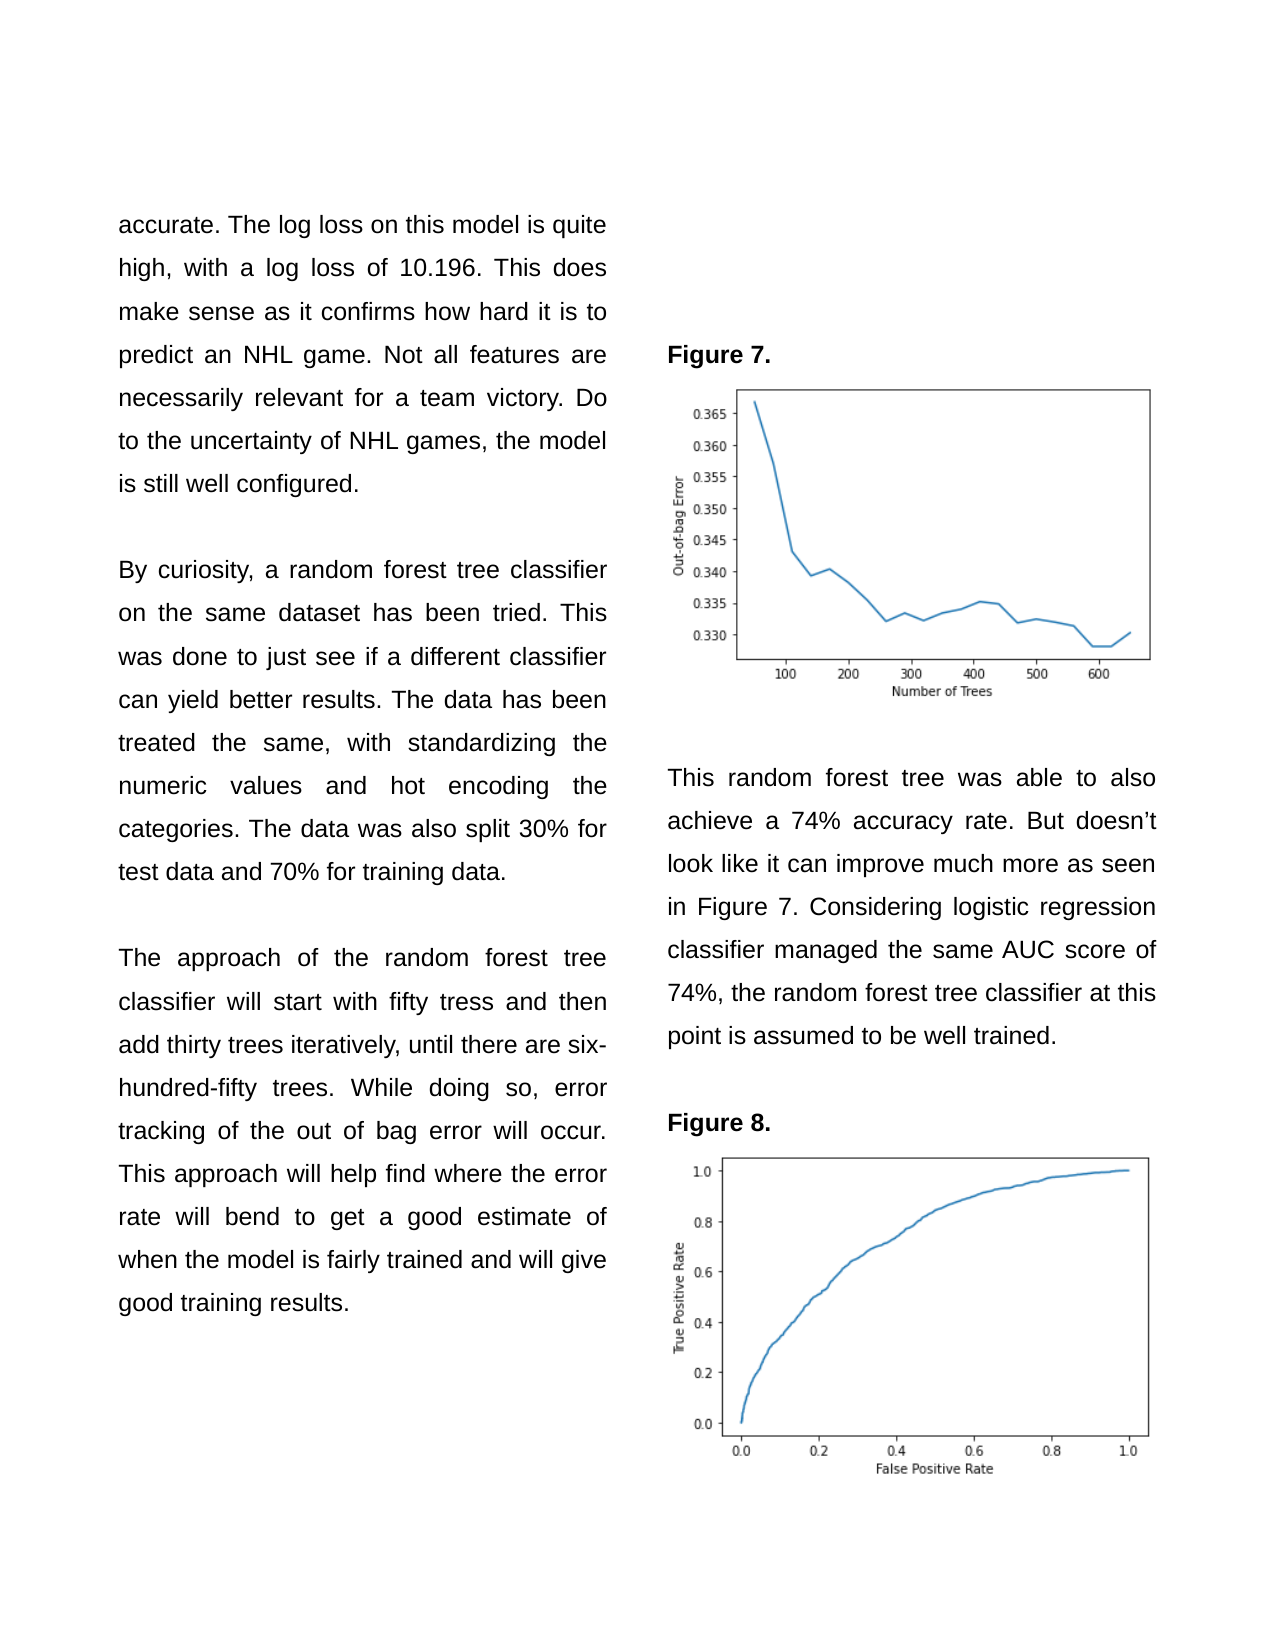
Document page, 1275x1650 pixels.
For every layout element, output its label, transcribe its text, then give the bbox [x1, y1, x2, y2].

text This random forest tree was able to also achieve a 74% accuracy rate. But doesn’t look like it can improve much more as seen in Figure 7. Considering logistic regression classifier managed the same AUC score of 74%, the random forest tree classifier at this point is assumed to be well trained. [667, 763, 1157, 1050]
picture [667, 382, 1157, 706]
text By curiosity, a random forest tree classifier on the same dataset has been tried. This was done to just see if a different classifier can yield better results. The data has been treated the same, with standardizing the numeric values and hot encoding the categories. The data was also split 30% for test data and 70% for training data. [118, 555, 608, 886]
text Figure 8. [667, 1108, 1157, 1136]
text The approach of the random forest tree classifier will start with fifty tress and then add thirty trees iteratively, until there are six-hundred-fifty trees. While doing so, error tracking of the out of bag error will occur. This approach will help find where the error rate will bend to get a good estimate of when the model is fairly trained and will give good training results. [118, 943, 608, 1317]
picture [667, 1150, 1157, 1484]
text accurate. The log loss on this model is quite high, with a log loss of 10.196. This does make sense as it confirms how hard it is to predict an NHL game. Not all features are necessarily relevant for a team victory. Do to the uncertainty of NHL games, the model is still well configured. [118, 210, 608, 498]
text Figure 7. [667, 339, 1157, 368]
